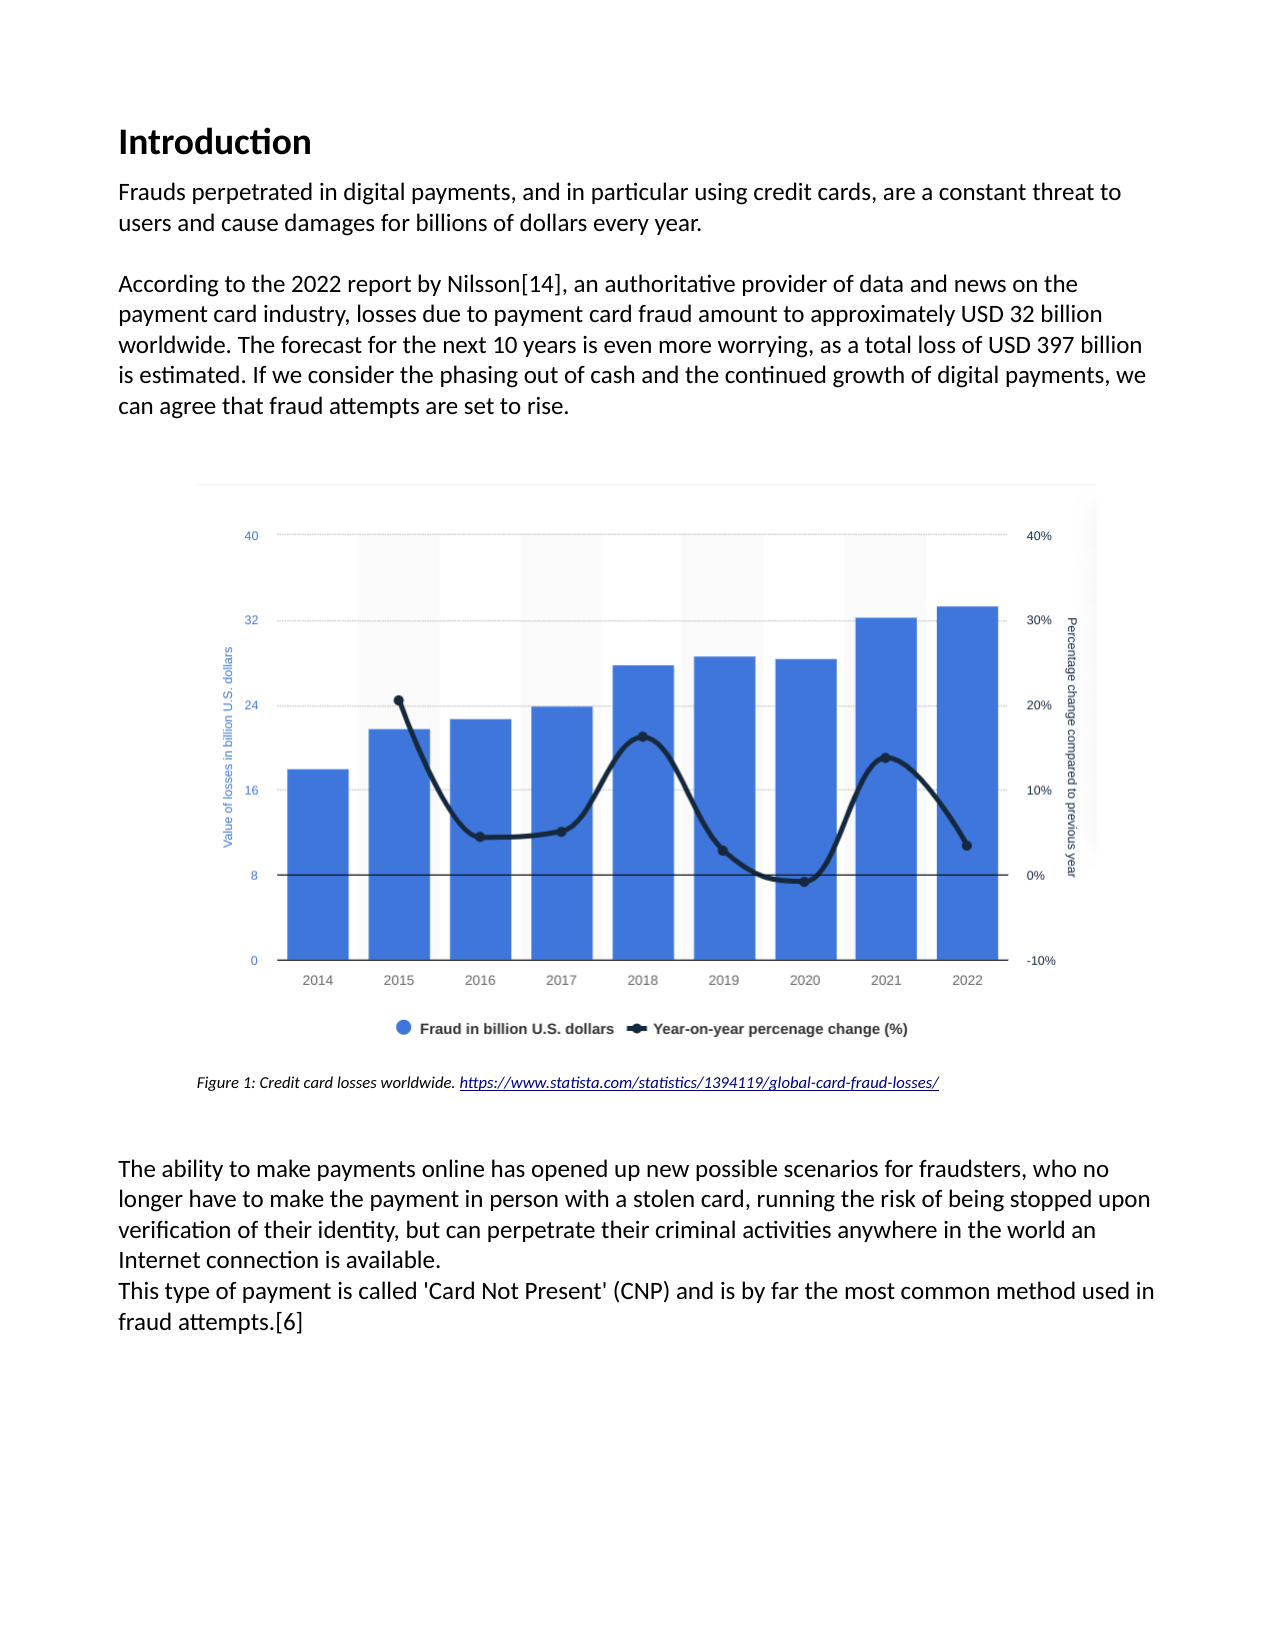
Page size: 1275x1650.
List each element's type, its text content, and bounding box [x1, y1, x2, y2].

text This type of payment is called 'Card Not Present' (CNP) and is by far the most common method used in fraud attempts.[6] [118, 1275, 1157, 1336]
text The ability to make payments online has opened up new possible scenarios for fraudsters, who no longer have to make the payment in person with a stolen card, running the risk of being stopped upon verification of their identity, but can perpetrate their criminal activities anywhere in the world an Internet connection is available. [118, 1153, 1157, 1275]
text Figure 1: Credit card losses worldwide. https://www.statista.com/statistics/1394119/global-card-fraud-losses/ [197, 1060, 1097, 1092]
picture [196, 484, 1097, 1060]
subtitle Introduction [118, 118, 1157, 164]
text According to the 2022 report by Nilsson[14], an authoritative provider of data and news on the payment card industry, losses due to payment card fraud amount to approximately USD 32 billion worldwide. The forecast for the next 10 years is even more worrying, as a total loss of USD 397 billion is estimated. If we consider the phasing out of cash and the continued growth of digital payments, we can agree that fraud attempts are set to rise. [118, 268, 1157, 421]
text Frauds perpetrated in digital payments, and in particular using credit cards, are a constant threat to users and cause damages for billions of dollars every year. [118, 176, 1157, 237]
